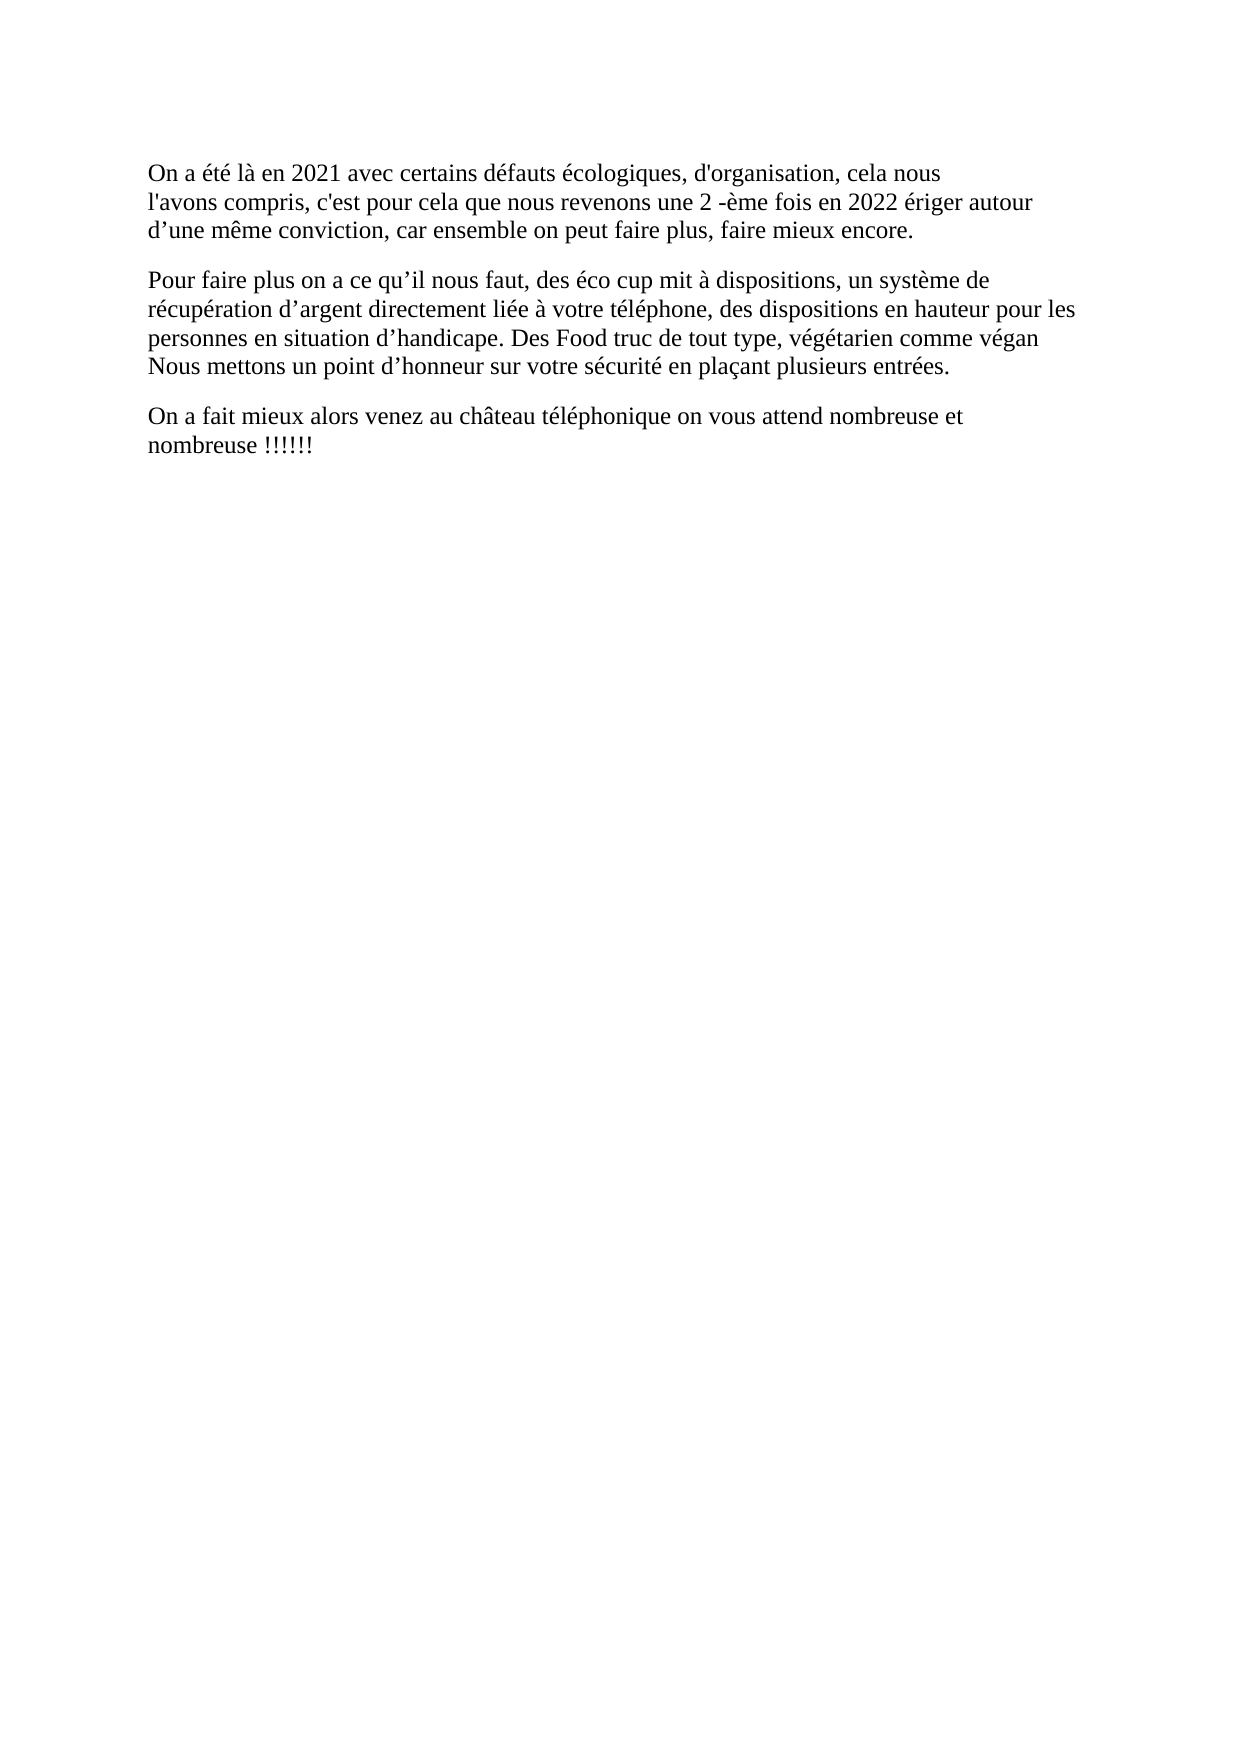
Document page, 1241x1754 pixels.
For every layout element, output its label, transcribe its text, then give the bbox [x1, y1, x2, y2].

text On a fait mieux alors venez au château téléphonique on vous attend nombreuse et nombreuse !!!!!! [148, 401, 1093, 458]
text Pour faire plus on a ce qu’il nous faut, des éco cup mit à dispositions, un système de récupération d’argent directement liée à votre téléphone, des dispositions en hauteur pour les personnes en situation d’handicape. Des Food truc de tout type, végétarien comme végan Nous mettons un point d’honneur sur votre sécurité en plaçant plusieurs entrées. [148, 265, 1093, 380]
text On a été là en 2021 avec certains défauts écologiques, d'organisation, cela nous l'avons compris, c'est pour cela que nous revenons une 2 -ème fois en 2022 ériger autour d’une même conviction, car ensemble on peut faire plus, faire mieux encore. [148, 158, 1093, 244]
